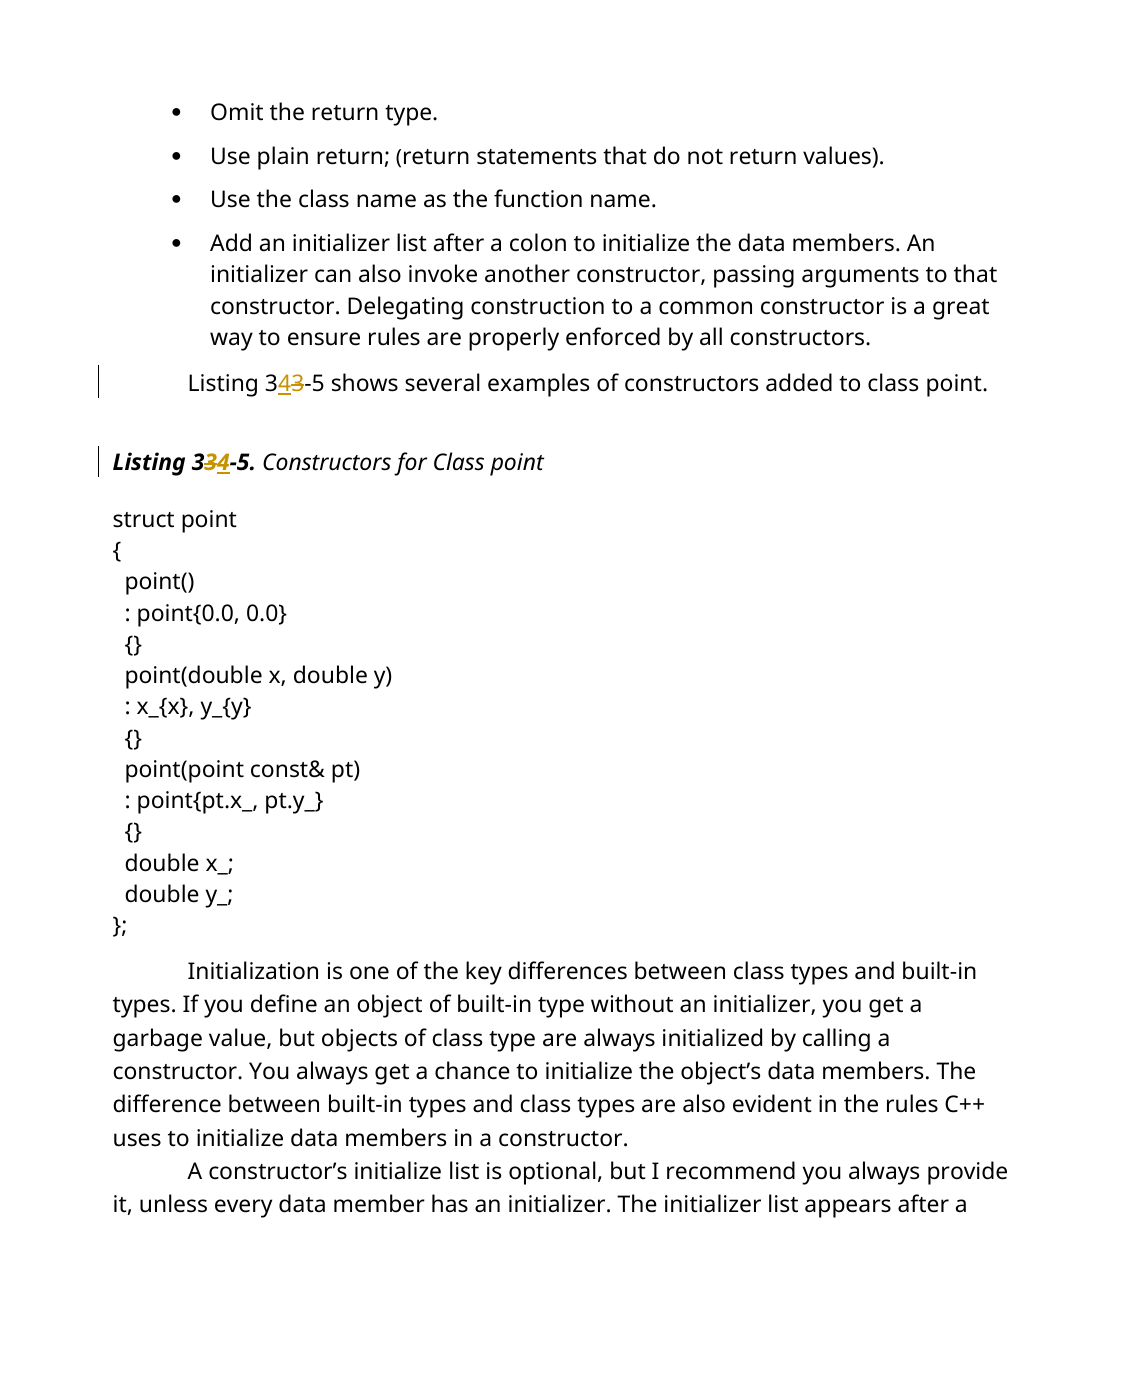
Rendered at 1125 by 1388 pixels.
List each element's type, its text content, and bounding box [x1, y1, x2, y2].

text { [112, 534, 1012, 565]
text double x_; [112, 846, 1012, 878]
text : x_{x}, y_{y} [112, 690, 1012, 721]
text {} [112, 815, 1012, 846]
list Use plain return; (return statements that do not return values). [172, 140, 1012, 171]
list Omit the return type. [172, 96, 1012, 127]
text {} [112, 628, 1012, 659]
text {} [112, 721, 1012, 753]
text Listing 34-5. Constructors for Class point [112, 446, 1012, 477]
text double y_; [112, 878, 1012, 909]
text Initialization is one of the key differences between class types and built-in types. If you define an object of built-in type without an initializer, you get a garbage value, but objects of class type are always initialized by calling a constructor. You always get a chance to initialize the object’s data members. The difference between built-in types and class types are also evident in the rules C++ uses to initialize data members in a constructor. [112, 953, 1012, 1153]
text Listing 34-5 shows several examples of constructors added to class point. [112, 365, 1012, 398]
text point() [112, 565, 1012, 596]
list Add an initializer list after a colon to initialize the data members. An initializer can also invoke another constructor, passing arguments to that constructor. Delegating construction to a common constructor is a great way to ensure rules are properly enforced by all constructors. [172, 227, 1012, 352]
list Use the class name as the function name. [172, 183, 1012, 215]
text : point{0.0, 0.0} [112, 596, 1012, 628]
text : point{pt.x_, pt.y_} [112, 784, 1012, 815]
text point(point const& pt) [112, 753, 1012, 784]
text point(double x, double y) [112, 659, 1012, 690]
text struct point [112, 503, 1012, 534]
text A constructor’s initialize list is optional, but I recommend you always provide it, unless every data member has an initializer. The initializer list appears after a [112, 1153, 1012, 1219]
text }; [112, 909, 1012, 940]
